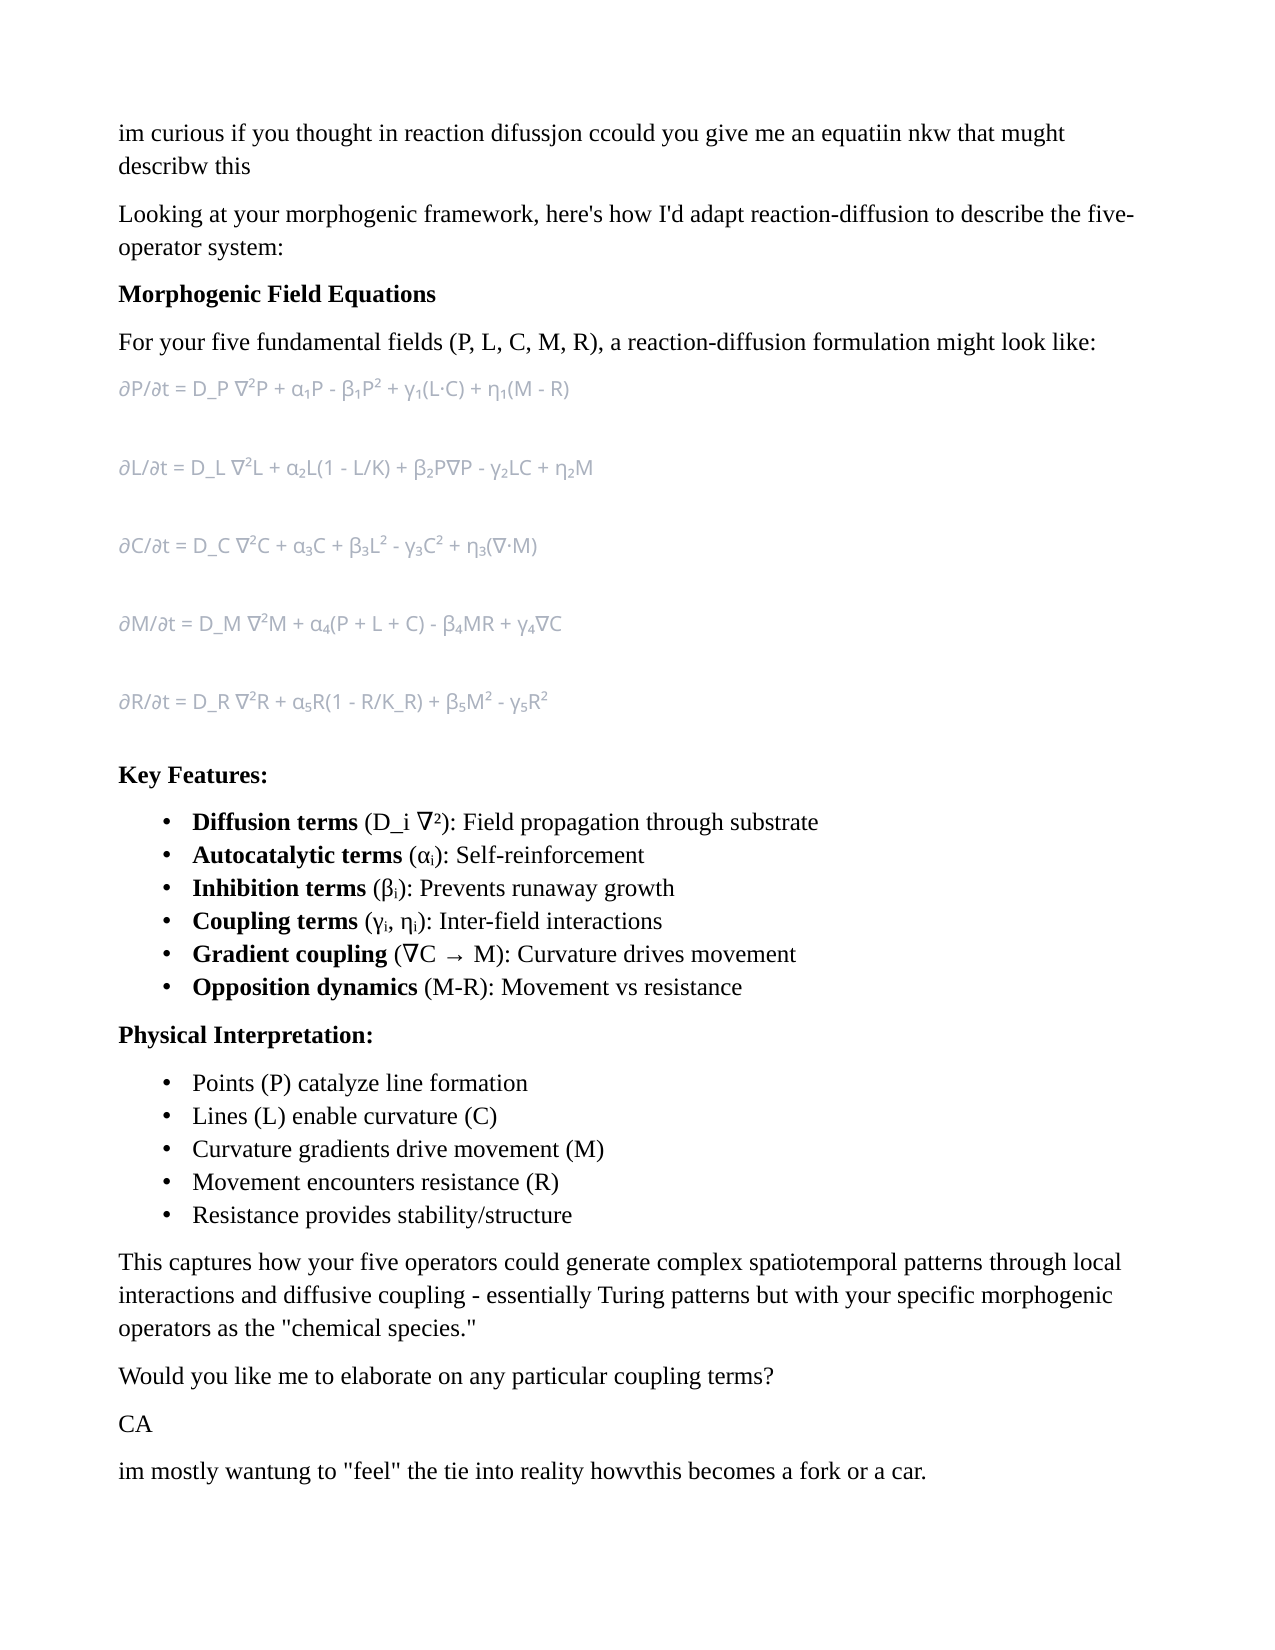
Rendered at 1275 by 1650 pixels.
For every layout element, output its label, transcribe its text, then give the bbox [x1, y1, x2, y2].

text Morphogenic Field Equations [118, 279, 1157, 308]
text ∂P/∂t = D_P ∇²P + α₁P - β₁P² + γ₁(L·C) + η₁(M - R) [118, 374, 1157, 403]
text Key Features: [118, 760, 1157, 788]
text im curious if you thought in reaction difussjon ccould you give me an equatiin nkw that mught describw this [118, 118, 1157, 180]
list Resistance provides stability/structure [162, 1200, 1157, 1228]
text Physical Interpretation: [118, 1020, 1157, 1049]
text Would you like me to elaborate on any particular coupling terms? [118, 1361, 1157, 1390]
text Looking at your morphogenic framework, here's how I'd adapt reaction-diffusion to describe the five-operator system: [118, 199, 1157, 261]
list Movement encounters resistance (R) [162, 1167, 1157, 1196]
list Gradient coupling (∇C → M): Curvature drives movement [162, 939, 1157, 968]
text This captures how your five operators could generate complex spatiotemporal patterns through local interactions and diffusive coupling - essentially Turing patterns but with your specific morphogenic operators as the "chemical species." [118, 1247, 1157, 1342]
list Lines (L) enable curvature (C) [162, 1101, 1157, 1129]
text CA [118, 1409, 1157, 1437]
list Inhibition terms (βᵢ): Prevents runaway growth [162, 873, 1157, 902]
text For your five fundamental fields (P, L, C, M, R), a reaction-diffusion formulation might look like: [118, 327, 1157, 356]
list Opposition dynamics (M-R): Movement vs resistance [162, 972, 1157, 1001]
list Curvature gradients drive movement (M) [162, 1134, 1157, 1162]
text ∂C/∂t = D_C ∇²C + α₃C + β₃L² - γ₃C² + η₃(∇·M) [118, 531, 1157, 559]
text im mostly wantung to "feel" the tie into reality howvthis becomes a fork or a car. [118, 1456, 1157, 1485]
list Diffusion terms (D_i ∇²): Field propagation through substrate [162, 807, 1157, 836]
text ∂L/∂t = D_L ∇²L + α₂L(1 - L/K) + β₂P∇P - γ₂LC + η₂M [118, 453, 1157, 481]
list Points (P) catalyze line formation [162, 1068, 1157, 1096]
list Coupling terms (γᵢ, ηᵢ): Inter-field interactions [162, 906, 1157, 935]
list Autocatalytic terms (αᵢ): Self-reinforcement [162, 840, 1157, 869]
text ∂M/∂t = D_M ∇²M + α₄(P + L + C) - β₄MR + γ₄∇C [118, 609, 1157, 638]
text ∂R/∂t = D_R ∇²R + α₅R(1 - R/K_R) + β₅M² - γ₅R² [118, 687, 1157, 716]
